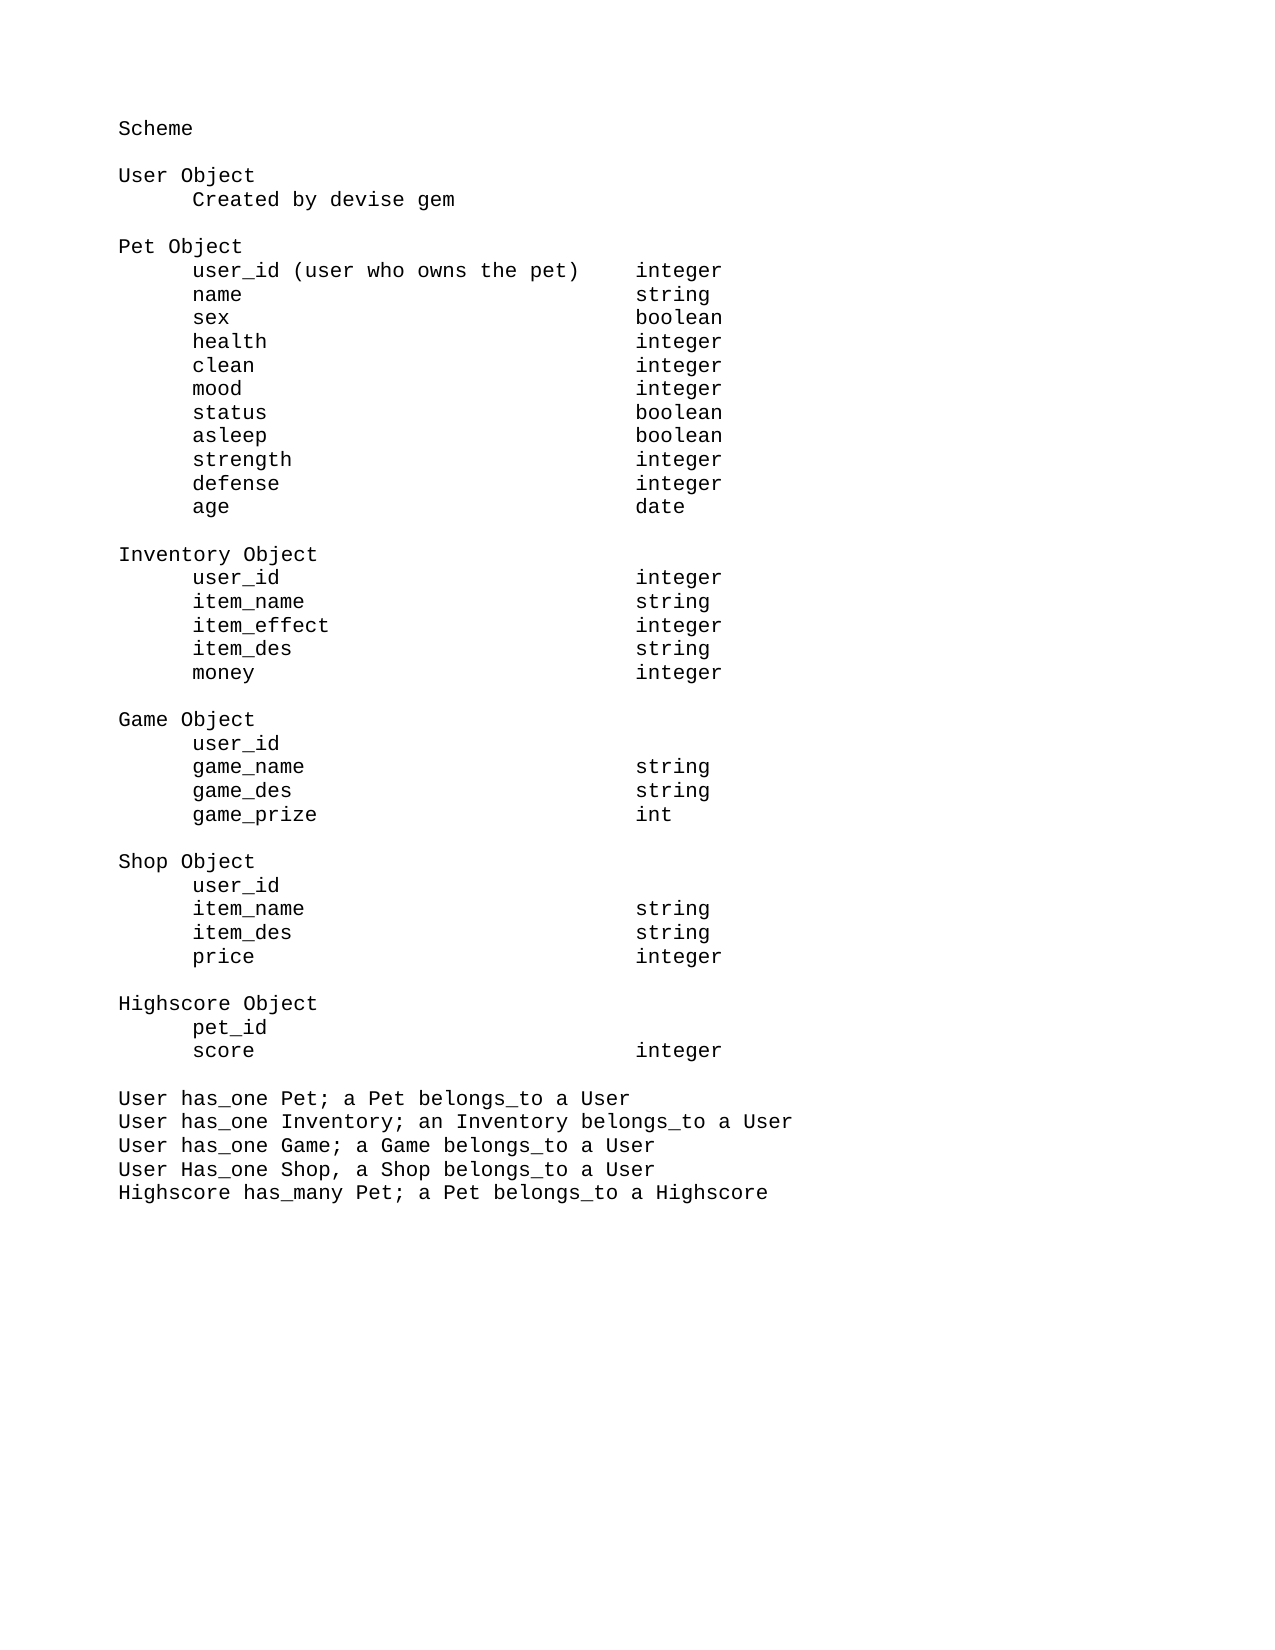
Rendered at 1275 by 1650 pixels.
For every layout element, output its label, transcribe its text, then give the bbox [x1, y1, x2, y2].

text game_des string [118, 780, 1157, 804]
text user_id (user who owns the pet) integer [118, 260, 1157, 284]
text mood integer [118, 378, 1157, 402]
text User Has_one Shop, a Shop belongs_to a User [118, 1158, 1157, 1182]
text Scheme [118, 118, 1157, 142]
text price integer [118, 946, 1157, 969]
text item_des string [118, 638, 1157, 662]
text Pet Object [118, 236, 1157, 260]
text strength integer [118, 449, 1157, 473]
text sex boolean [118, 307, 1157, 331]
text Created by devise gem [118, 189, 1157, 213]
text score integer [118, 1040, 1157, 1064]
text Game Object [118, 709, 1157, 733]
text item_name string [118, 591, 1157, 615]
text health integer [118, 331, 1157, 354]
text item_effect integer [118, 615, 1157, 638]
text asleep boolean [118, 426, 1157, 449]
text clean integer [118, 354, 1157, 378]
text user_id [118, 733, 1157, 757]
text User has_one Inventory; an Inventory belongs_to a User [118, 1111, 1157, 1135]
text Shop Object [118, 851, 1157, 875]
text game_name string [118, 757, 1157, 780]
text status boolean [118, 402, 1157, 426]
text defense integer [118, 473, 1157, 496]
text User has_one Pet; a Pet belongs_to a User [118, 1088, 1157, 1111]
text game_prize int [118, 804, 1157, 827]
text age date [118, 496, 1157, 520]
text Highscore Object [118, 993, 1157, 1017]
text item_name string [118, 898, 1157, 922]
text name string [118, 284, 1157, 307]
text user_id integer [118, 567, 1157, 591]
text user_id [118, 875, 1157, 898]
text User Object [118, 165, 1157, 189]
text pet_id [118, 1017, 1157, 1040]
text item_des string [118, 922, 1157, 946]
text money integer [118, 662, 1157, 686]
text User has_one Game; a Game belongs_to a User [118, 1135, 1157, 1158]
text Inventory Object [118, 544, 1157, 567]
text Highscore has_many Pet; a Pet belongs_to a Highscore [118, 1182, 1157, 1206]
